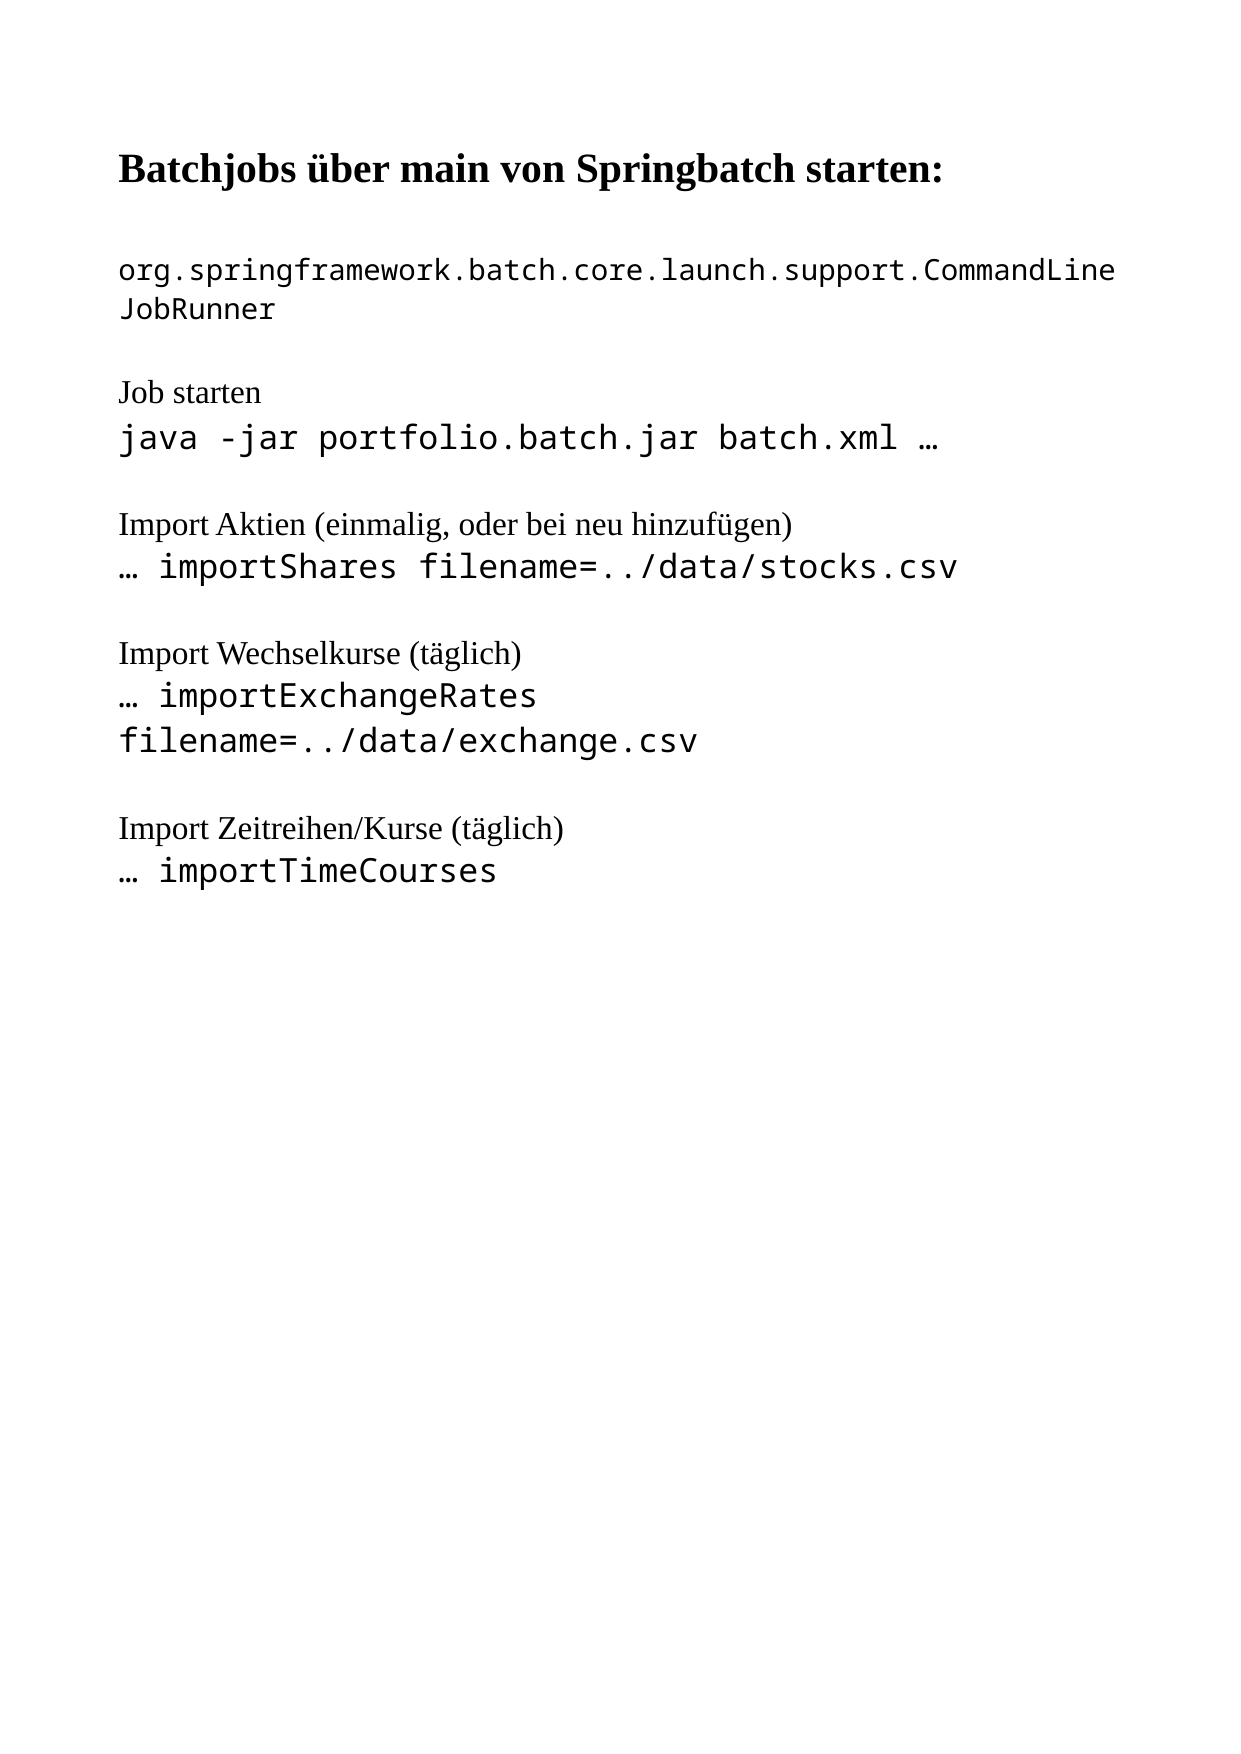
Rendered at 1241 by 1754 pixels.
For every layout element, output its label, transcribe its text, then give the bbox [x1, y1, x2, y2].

text Job starten [118, 368, 1122, 413]
text java -jar portfolio.batch.jar batch.xml … [118, 413, 1122, 459]
text … importExchangeRates filename=../data/exchange.csv [118, 672, 1122, 763]
text … importShares filename=../data/stocks.csv [118, 543, 1122, 588]
subtitle Batchjobs über main von Springbatch starten: [118, 143, 1122, 191]
text Import Zeitreihen/Kurse (täglich) [118, 808, 1122, 846]
text … importTimeCourses [118, 846, 1122, 892]
text Import Aktien (einmalig, oder bei neu hinzufügen) [118, 504, 1122, 543]
text org.springframework.batch.core.launch.support.CommandLineJobRunner [118, 249, 1122, 328]
text Import Wechselkurse (täglich) [118, 633, 1122, 672]
